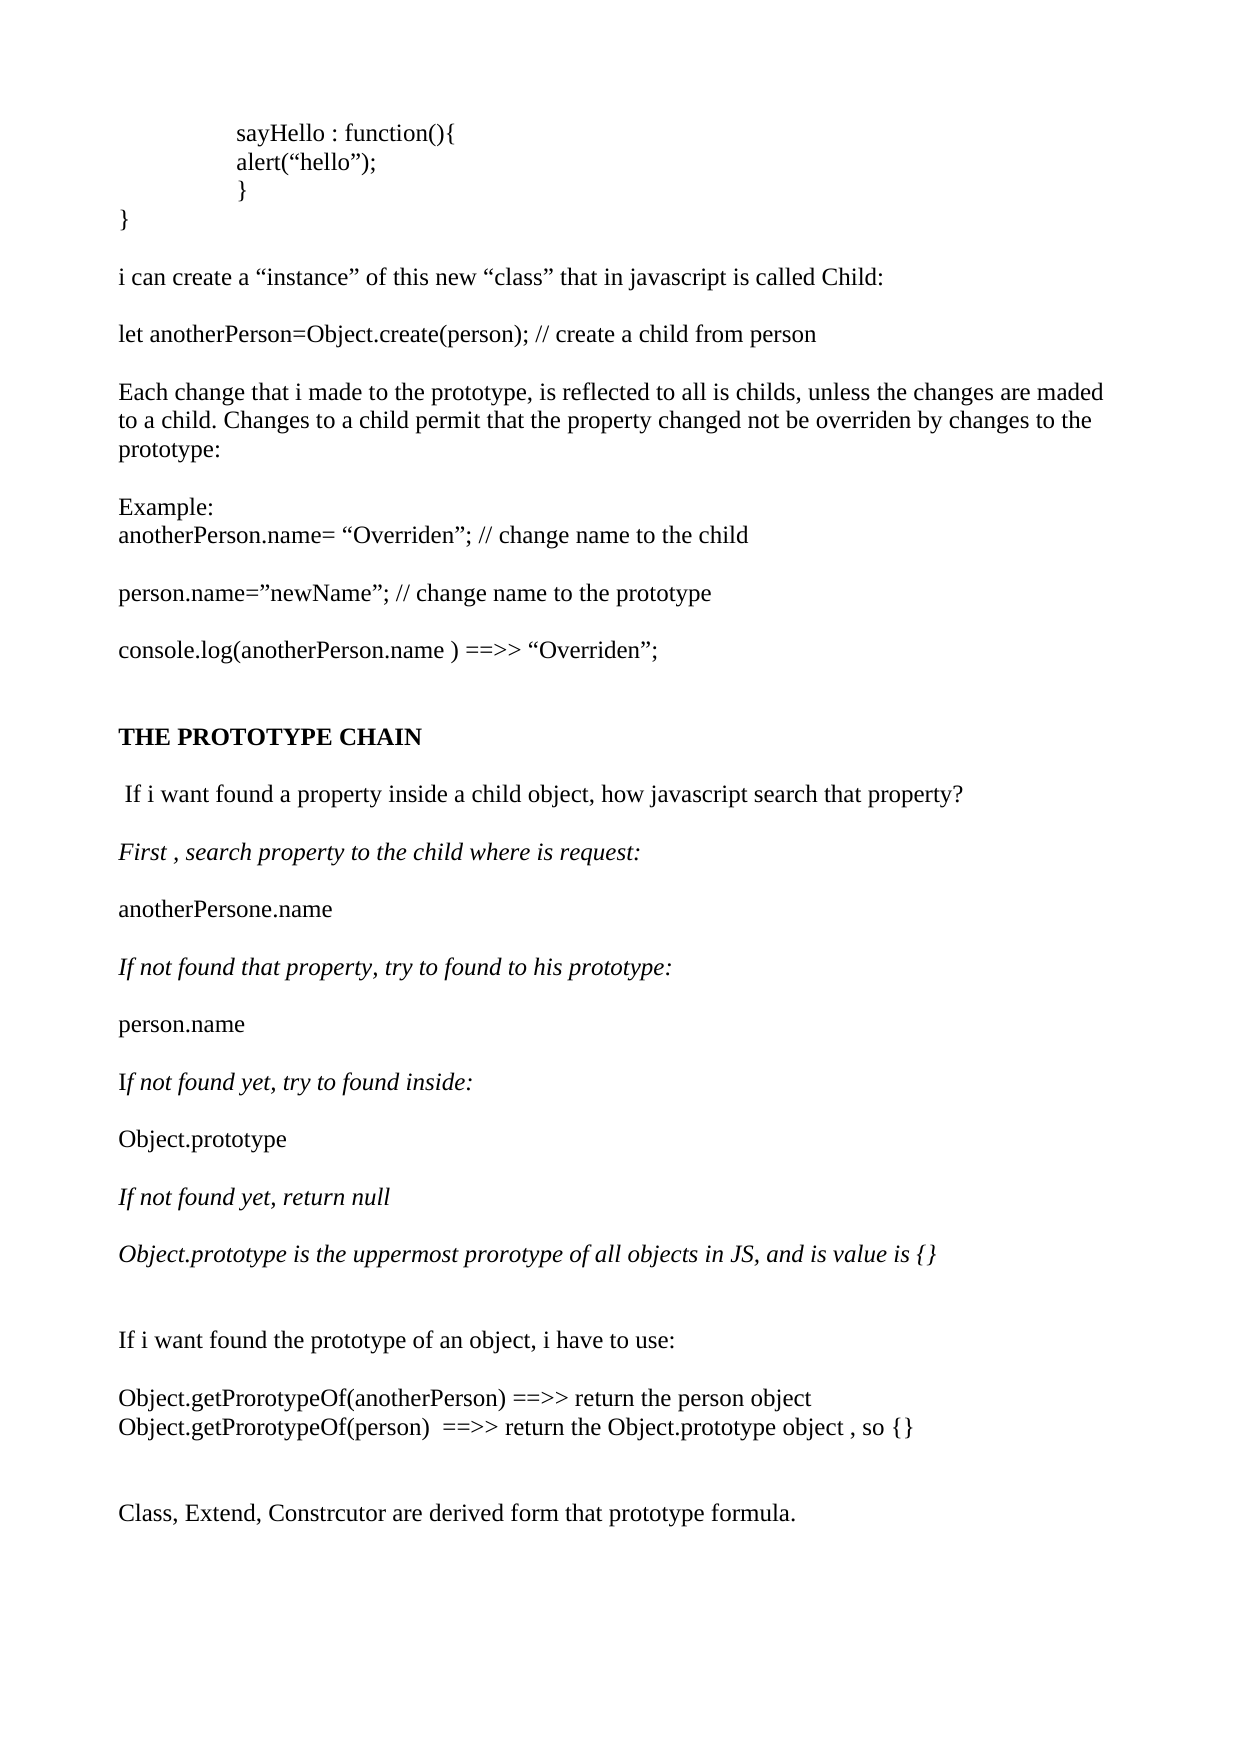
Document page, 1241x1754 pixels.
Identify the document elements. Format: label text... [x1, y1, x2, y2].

text alert(“hello”); [118, 147, 1122, 176]
text Each change that i made to the prototype, is reflected to all is childs, unless the changes are maded to a child. Changes to a child permit that the property changed not be overriden by changes to the prototype: [118, 377, 1122, 463]
text If i want found the prototype of an object, i have to use: [118, 1326, 1122, 1354]
text First , search property to the child where is request: [118, 837, 1122, 866]
text Object.prototype is the uppermost prorotype of all objects in JS, and is value is {} [118, 1239, 1122, 1268]
text If not found yet, return null [118, 1182, 1122, 1211]
text } [118, 204, 1122, 233]
text Object.getProrotypeOf(anotherPerson) ==>> return the person object [118, 1383, 1122, 1412]
text Class, Extend, Constrcutor are derived form that prototype formula. [118, 1498, 1122, 1527]
text Example: [118, 492, 1122, 521]
text Object.prototype [118, 1124, 1122, 1153]
text person.name=”newName”; // change name to the prototype [118, 578, 1122, 607]
text person.name [118, 1009, 1122, 1038]
text anotherPerson.name= “Overriden”; // change name to the child [118, 521, 1122, 549]
text Object.getProrotypeOf(person) ==>> return the Object.prototype object , so {} [118, 1412, 1122, 1441]
text console.log(anotherPerson.name ) ==>> “Overriden”; [118, 636, 1122, 664]
text sayHello : function(){ [118, 118, 1122, 147]
text anotherPersone.name [118, 894, 1122, 923]
text If not found that property, try to found to his prototype: [118, 952, 1122, 981]
text let anotherPerson=Object.create(person); // create a child from person [118, 319, 1122, 348]
text } [118, 176, 1122, 204]
text If i want found a property inside a child object, how javascript search that property? [118, 779, 1122, 808]
text i can create a “instance” of this new “class” that in javascript is called Child: [118, 262, 1122, 291]
text THE PROTOTYPE CHAIN [118, 722, 1122, 751]
text If not found yet, try to found inside: [118, 1067, 1122, 1096]
